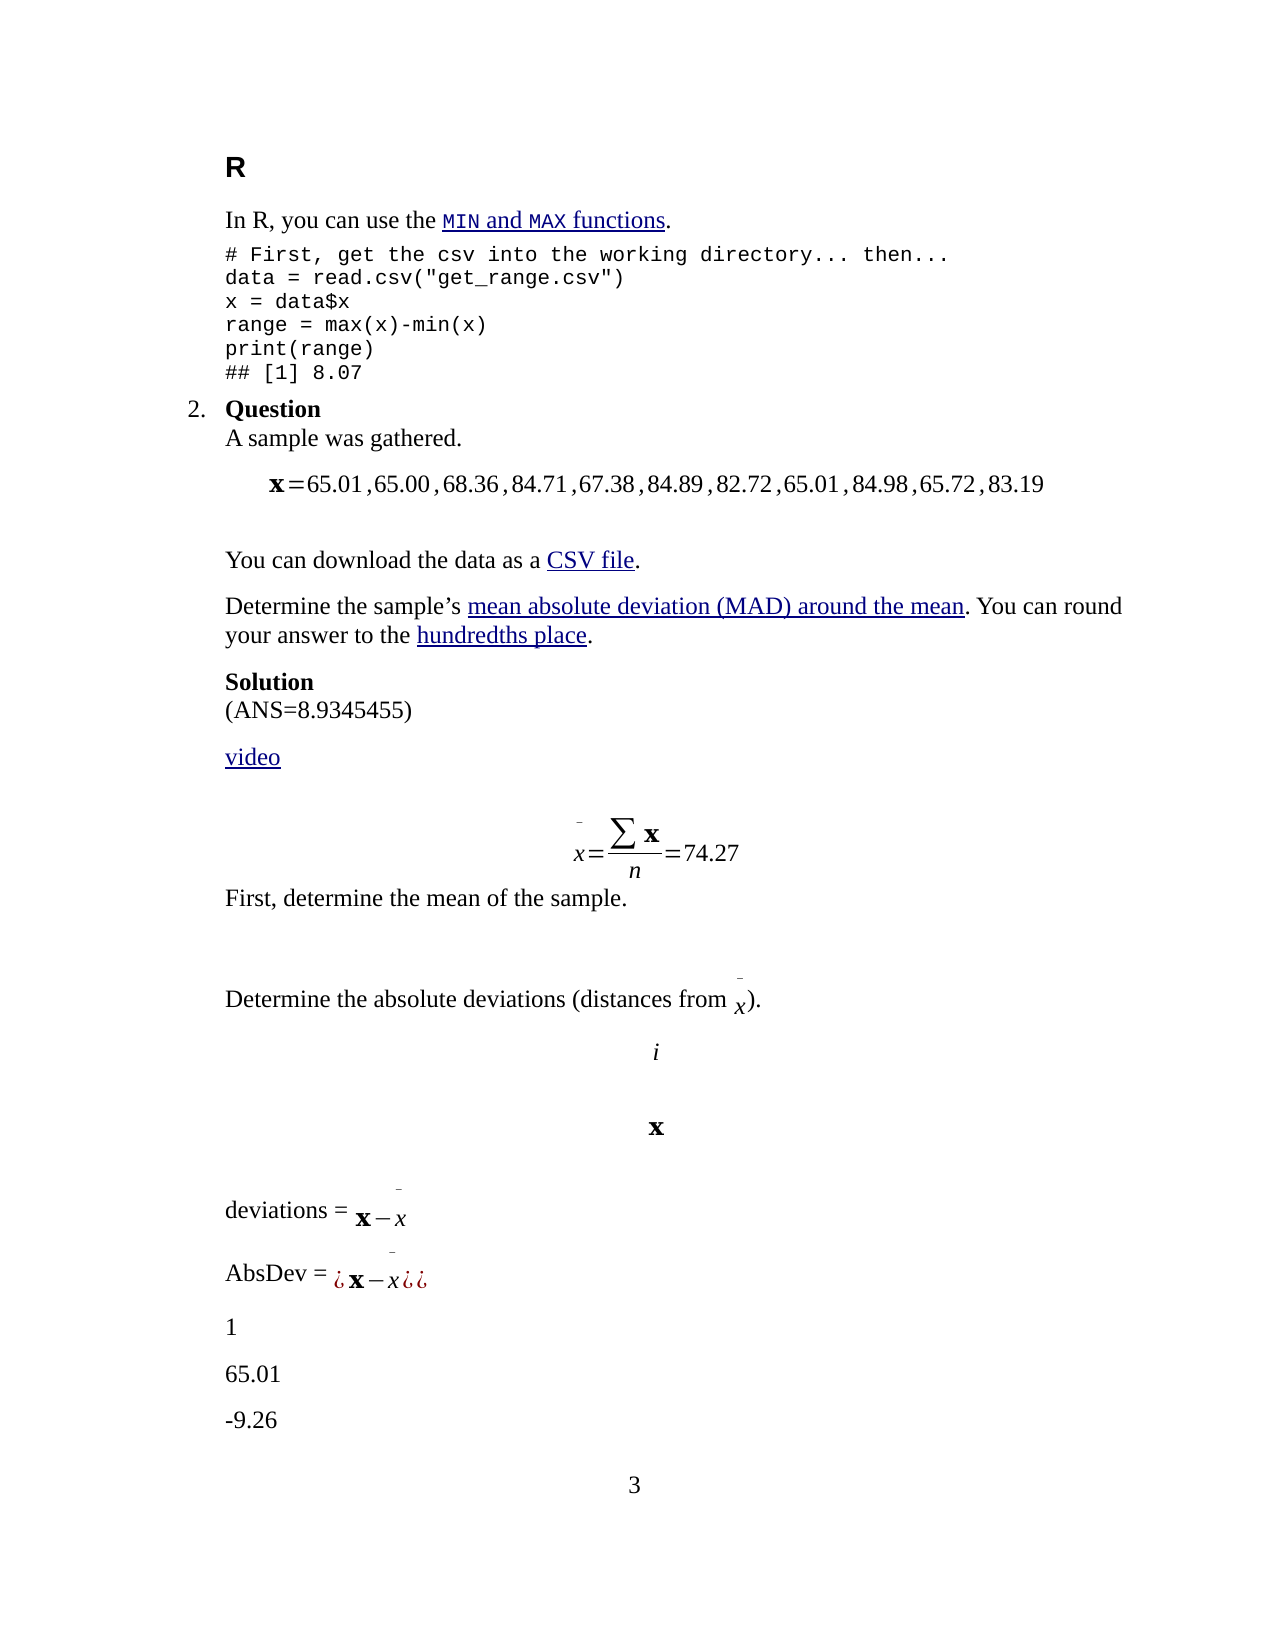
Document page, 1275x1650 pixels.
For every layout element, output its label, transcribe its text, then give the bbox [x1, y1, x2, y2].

list AbsDev = [187, 1250, 1125, 1294]
list Solution (ANS=8.9345455) [187, 667, 1125, 724]
list Question A sample was gathered. [187, 394, 1125, 452]
list # First, get the csv into the working directory... then... [187, 243, 1125, 267]
list Determine the sample’s mean absolute deviation (MAD) around the mean. You can round your answer to the hundredths place. [187, 591, 1125, 649]
list 65.01 [187, 1359, 1125, 1387]
list range = max(x)-min(x) [187, 314, 1125, 338]
list deviations = [187, 1188, 1125, 1232]
list In R, you can use the MIN and MAX functions. [187, 205, 1125, 234]
list -9.26 [187, 1405, 1125, 1434]
list x = data$x [187, 291, 1125, 314]
list video [187, 742, 1125, 771]
list data = read.csv("get_range.csv") [187, 267, 1125, 291]
list 1 [187, 1312, 1125, 1341]
list First, determine the mean of the sample. [187, 789, 1125, 911]
list print(range) [187, 338, 1125, 362]
list ## [1] 8.07 [187, 362, 1125, 385]
list You can download the data as a CSV file. [187, 545, 1125, 573]
list Determine the absolute deviations (distances from ). [187, 976, 1125, 1020]
subtitle R [187, 150, 1125, 183]
